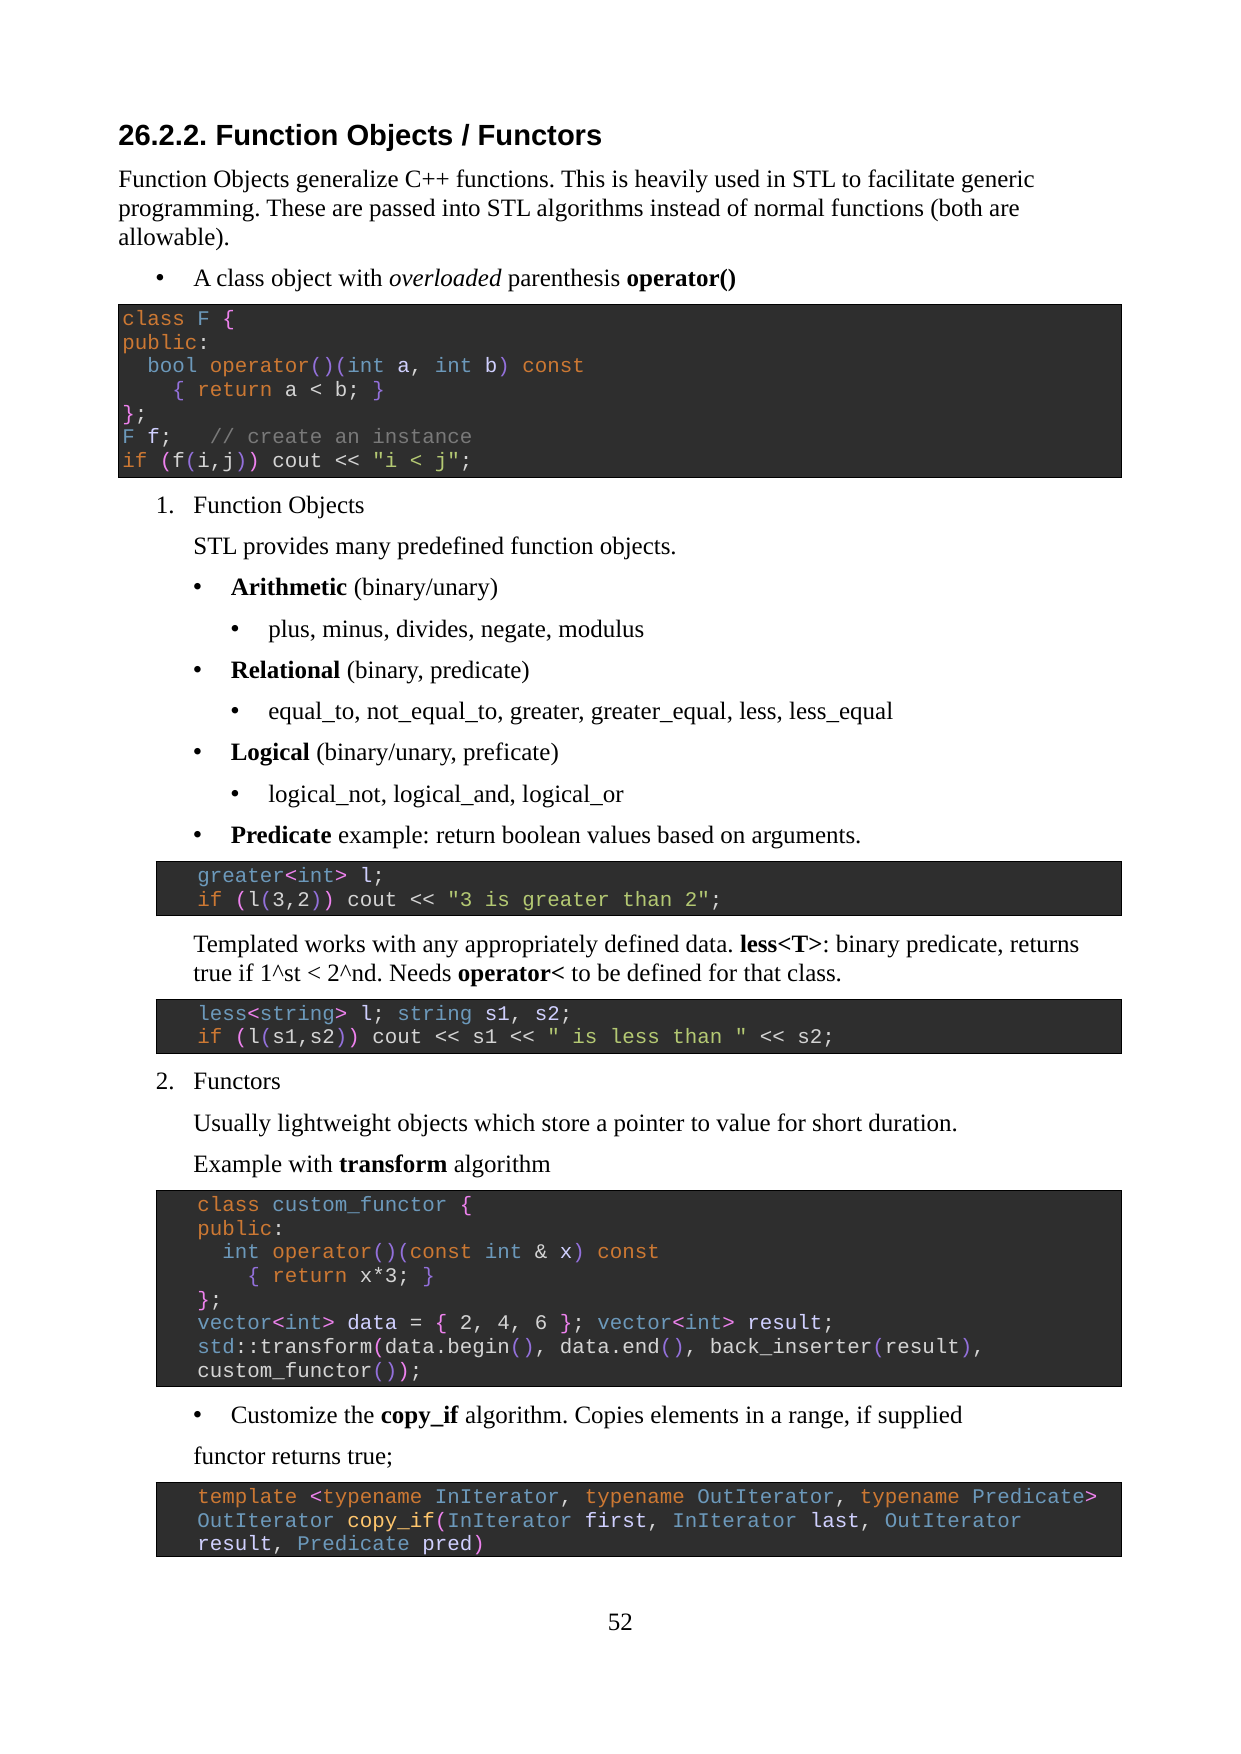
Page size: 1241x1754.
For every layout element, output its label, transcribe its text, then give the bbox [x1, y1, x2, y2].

list Usually lightweight objects which store a pointer to value for short duration. [156, 1108, 1122, 1136]
list greater<int> l; [157, 862, 1121, 885]
list logical_not, logical_and, logical_or [231, 779, 1122, 807]
list STL provides many predefined function objects. [156, 531, 1122, 560]
list int operator()(const int & x) const [157, 1237, 1121, 1261]
list { return x*3; } [157, 1261, 1121, 1285]
text }; [119, 399, 1121, 422]
text public: [119, 328, 1121, 351]
list std::transform(data.begin(), data.end(), back_inserter(result), custom_functor()); [157, 1332, 1121, 1386]
list public: [157, 1214, 1121, 1237]
list Relational (binary, predicate) [193, 655, 1122, 684]
list plus, minus, divides, negate, modulus [231, 614, 1122, 642]
list if (l(s1,s2)) cout << s1 << " is less than " << s2; [157, 1022, 1121, 1053]
list Arithmetic (binary/unary) [193, 572, 1122, 601]
list Functors [156, 1066, 1122, 1095]
list A class object with overloaded parenthesis operator() [156, 263, 1122, 292]
list Example with transform algorithm [156, 1149, 1122, 1178]
text Function Objects generalize C++ functions. This is heavily used in STL to facilitate generic programming. These are passed into STL algorithms instead of normal functions (both are allowable). [118, 164, 1122, 250]
text bool operator()(int a, int b) const [119, 351, 1121, 375]
text class F { [119, 305, 1121, 328]
list Templated works with any appropriately defined data. less<T>: binary predicate, returns true if 1^st < 2^nd. Needs operator< to be defined for that class. [156, 929, 1122, 986]
list OutIterator copy_if(InIterator first, InIterator last, OutIterator result, Predicate pred) [157, 1506, 1121, 1556]
list equal_to, not_equal_to, greater, greater_equal, less, less_equal [231, 696, 1122, 725]
list functor returns true; [156, 1441, 1122, 1470]
list less<string> l; string s1, s2; [157, 1000, 1121, 1022]
list }; [157, 1285, 1121, 1308]
text if (f(i,j)) cout << "i < j"; [119, 446, 1121, 477]
list class custom_functor { [157, 1191, 1121, 1214]
list if (l(3,2)) cout << "3 is greater than 2"; [157, 885, 1121, 915]
subtitle Function Objects / Functors [118, 118, 1122, 152]
list Customize the copy_if algorithm. Copies elements in a range, if supplied [193, 1400, 1122, 1428]
list Function Objects [156, 490, 1122, 519]
list Predicate example: return boolean values based on arguments. [193, 820, 1122, 849]
list template <typename InIterator, typename OutIterator, typename Predicate> [157, 1483, 1121, 1506]
list vector<int> data = { 2, 4, 6 }; vector<int> result; [157, 1308, 1121, 1332]
text F f; // create an instance [119, 422, 1121, 446]
text { return a < b; } [119, 375, 1121, 399]
list Logical (binary/unary, preficate) [193, 737, 1122, 766]
